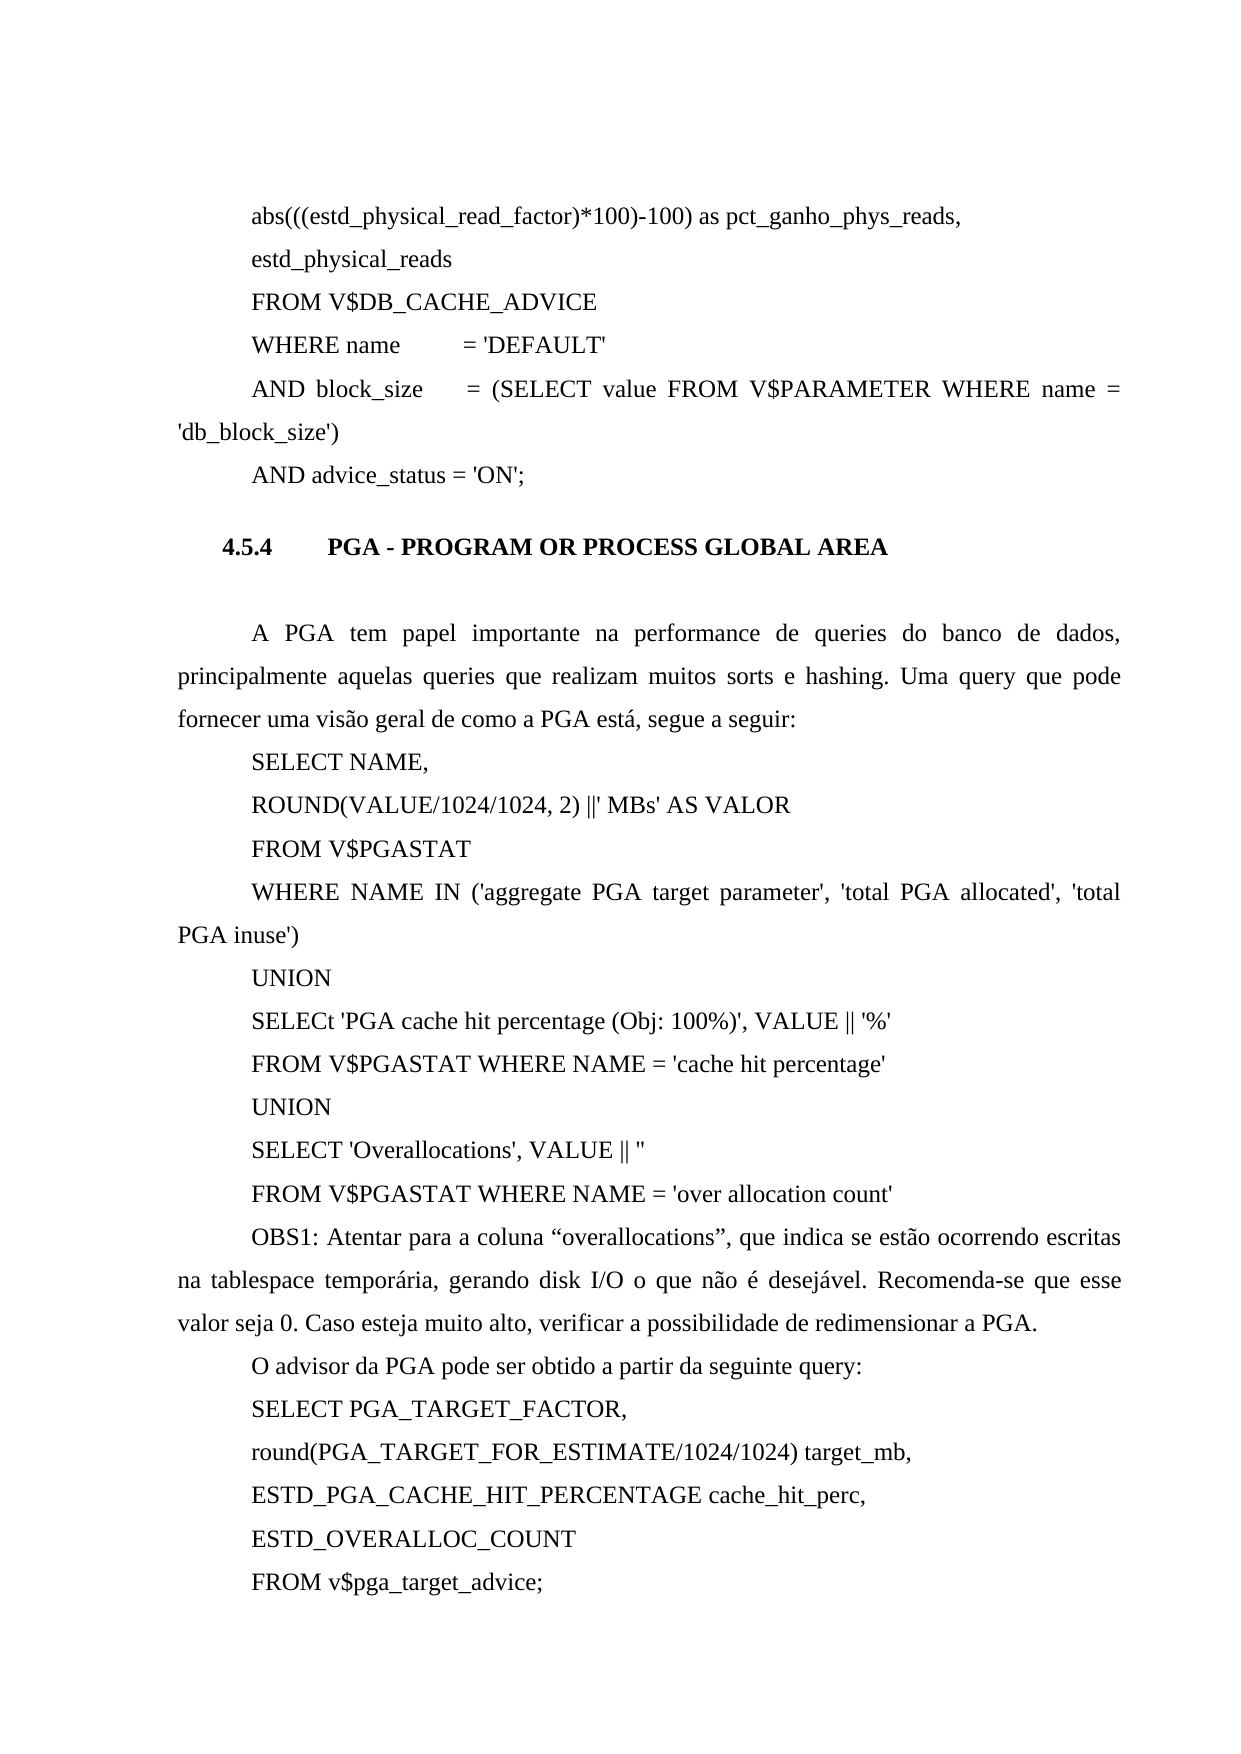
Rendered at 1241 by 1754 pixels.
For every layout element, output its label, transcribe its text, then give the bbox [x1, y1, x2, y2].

text FROM V$PGASTAT [177, 834, 1122, 862]
text WHERE name = 'DEFAULT' [177, 331, 1122, 359]
text FROM v$pga_target_advice; [177, 1567, 1122, 1596]
text UNION [177, 963, 1122, 992]
text SELECT PGA_TARGET_FACTOR, [177, 1394, 1122, 1423]
text A PGA tem papel importante na performance de queries do banco de dados, principalmente aquelas queries que realizam muitos sorts e hashing. Uma query que pode fornecer uma visão geral de como a PGA está, segue a seguir: [177, 618, 1122, 733]
text UNION [177, 1092, 1122, 1121]
text ESTD_PGA_CACHE_HIT_PERCENTAGE cache_hit_perc, [177, 1481, 1122, 1509]
text SELECT NAME, [177, 747, 1122, 776]
text AND block_size = (SELECT value FROM V$PARAMETER WHERE name = 'db_block_size') [177, 374, 1122, 446]
text OBS1: Atentar para a coluna “overallocations”, que indica se estão ocorrendo escritas na tablespace temporária, gerando disk I/O o que não é desejável. Recomenda-se que esse valor seja 0. Caso esteja muito alto, verificar a possibilidade de redimensionar a PGA. [177, 1222, 1122, 1337]
text WHERE NAME IN ('aggregate PGA target parameter', 'total PGA allocated', 'total PGA inuse') [177, 877, 1122, 949]
text O advisor da PGA pode ser obtido a partir da seguinte query: [177, 1351, 1122, 1380]
text estd_physical_reads [177, 244, 1122, 273]
text SELECT 'Overallocations', VALUE || '' [177, 1136, 1122, 1164]
text FROM V$PGASTAT WHERE NAME = 'cache hit percentage' [177, 1049, 1122, 1078]
text FROM V$PGASTAT WHERE NAME = 'over allocation count' [177, 1179, 1122, 1207]
text ROUND(VALUE/1024/1024, 2) ||' MBs' AS VALOR [177, 791, 1122, 819]
text abs(((estd_physical_read_factor)*100)-100) as pct_ganho_phys_reads, [177, 201, 1122, 230]
text SELECt 'PGA cache hit percentage (Obj: 100%)', VALUE || '%' [177, 1006, 1122, 1035]
subtitle PGA - PROGRAM OR PROCESS GLOBAL AREA [222, 532, 1122, 561]
text AND advice_status = 'ON'; [177, 460, 1122, 489]
text round(PGA_TARGET_FOR_ESTIMATE/1024/1024) target_mb, [177, 1437, 1122, 1466]
text ESTD_OVERALLOC_COUNT [177, 1524, 1122, 1552]
text FROM V$DB_CACHE_ADVICE [177, 287, 1122, 316]
